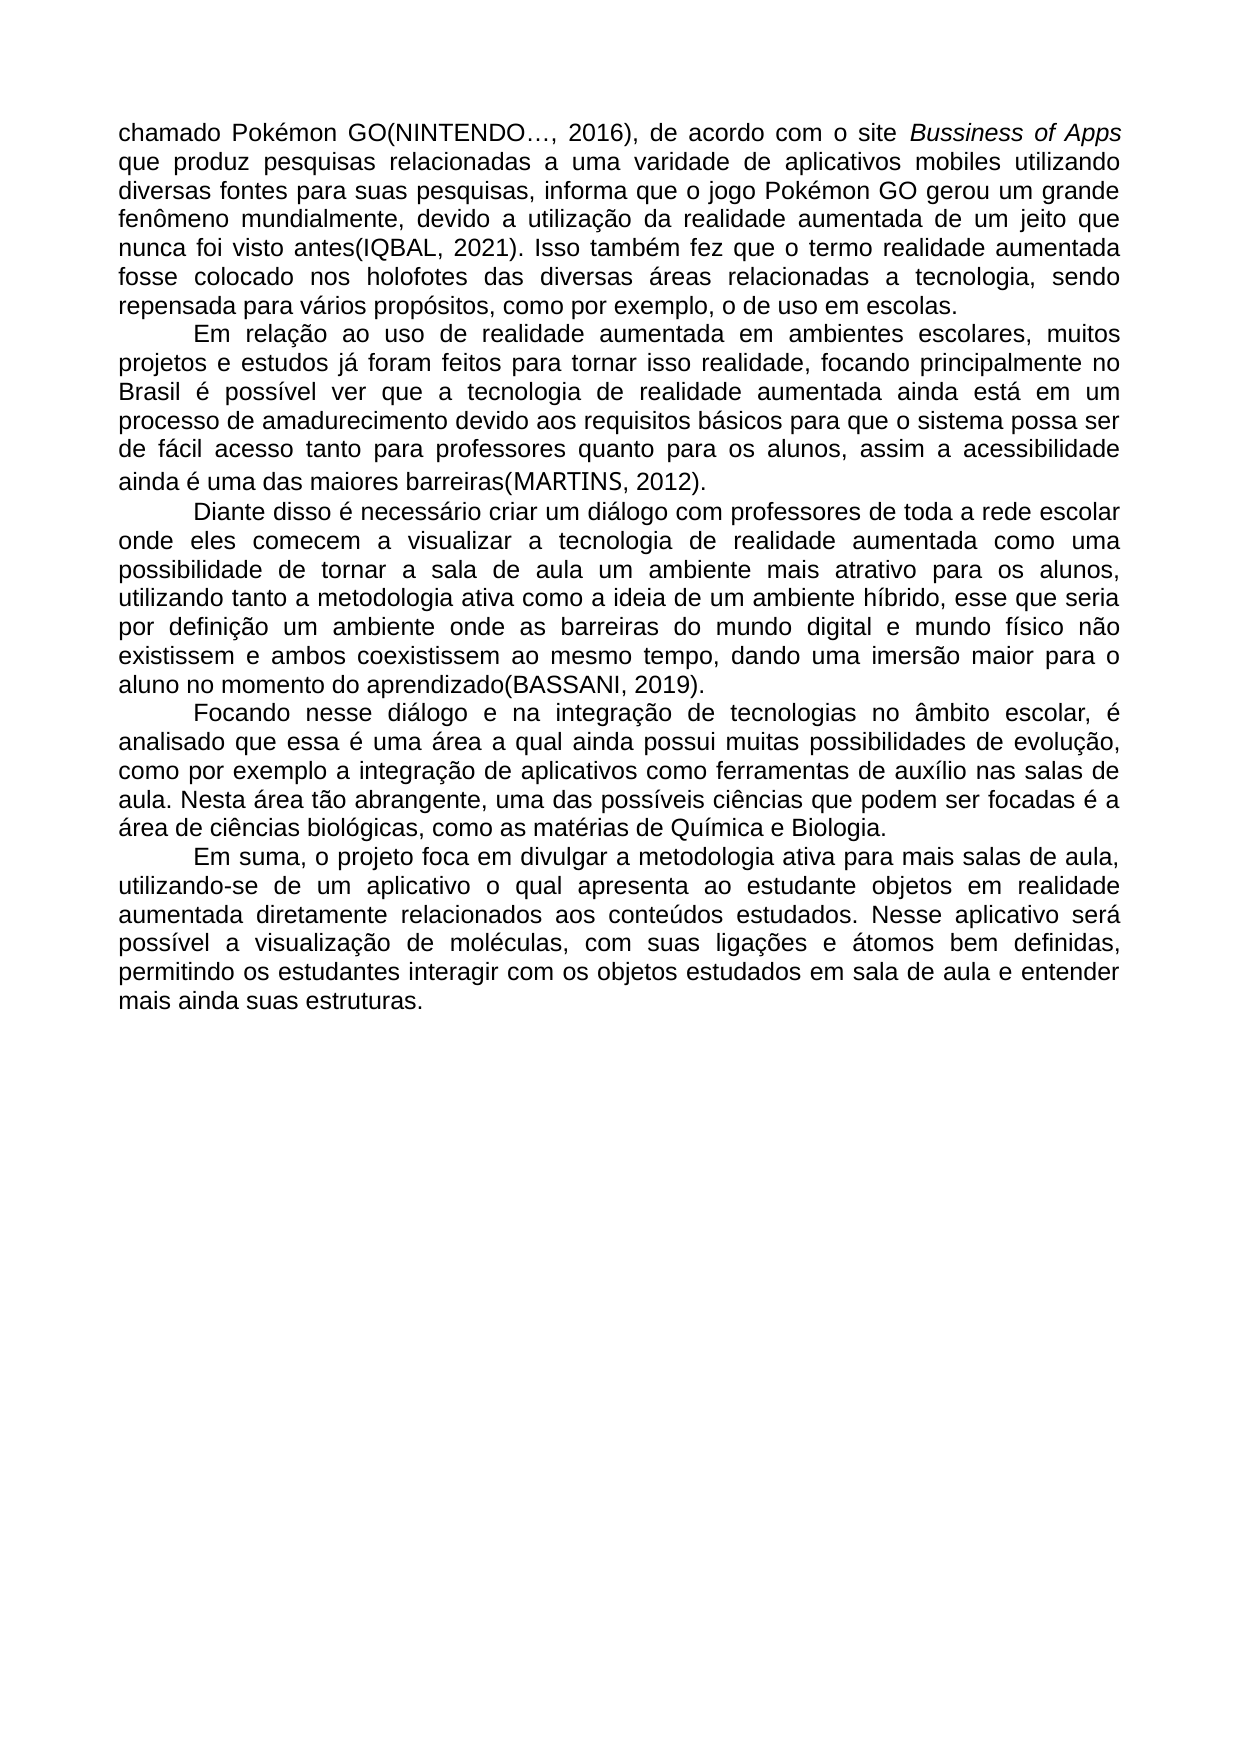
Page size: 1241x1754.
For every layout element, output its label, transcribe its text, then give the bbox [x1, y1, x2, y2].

text Diante disso é necessário criar um diálogo com professores de toda a rede escolar onde eles comecem a visualizar a tecnologia de realidade aumentada como uma possibilidade de tornar a sala de aula um ambiente mais atrativo para os alunos, utilizando tanto a metodologia ativa como a ideia de um ambiente híbrido, esse que seria por definição um ambiente onde as barreiras do mundo digital e mundo físico não existissem e ambos coexistissem ao mesmo tempo, dando uma imersão maior para o aluno no momento do aprendizado(BASSANI, 2019). [118, 497, 1122, 698]
text chamado Pokémon GO(NINTENDO…, 2016), de acordo com o site Bussiness of Apps que produz pesquisas relacionadas a uma varidade de aplicativos mobiles utilizando diversas fontes para suas pesquisas, informa que o jogo Pokémon GO gerou um grande fenômeno mundialmente, devido a utilização da realidade aumentada de um jeito que nunca foi visto antes(IQBAL, 2021). Isso também fez que o termo realidade aumentada fosse colocado nos holofotes das diversas áreas relacionadas a tecnologia, sendo repensada para vários propósitos, como por exemplo, o de uso em escolas. [118, 118, 1122, 319]
text Em suma, o projeto foca em divulgar a metodologia ativa para mais salas de aula, utilizando-se de um aplicativo o qual apresenta ao estudante objetos em realidade aumentada diretamente relacionados aos conteúdos estudados. Nesse aplicativo será possível a visualização de moléculas, com suas ligações e átomos bem definidas, permitindo os estudantes interagir com os objetos estudados em sala de aula e entender mais ainda suas estruturas. [118, 842, 1122, 1015]
text Em relação ao uso de realidade aumentada em ambientes escolares, muitos projetos e estudos já foram feitos para tornar isso realidade, focando principalmente no Brasil é possível ver que a tecnologia de realidade aumentada ainda está em um processo de amadurecimento devido aos requisitos básicos para que o sistema possa ser de fácil acesso tanto para professores quanto para os alunos, assim a acessibilidade ainda é uma das maiores barreiras(MARTINS, 2012). [118, 319, 1122, 497]
text Focando nesse diálogo e na integração de tecnologias no âmbito escolar, é analisado que essa é uma área a qual ainda possui muitas possibilidades de evolução, como por exemplo a integração de aplicativos como ferramentas de auxílio nas salas de aula. Nesta área tão abrangente, uma das possíveis ciências que podem ser focadas é a área de ciências biológicas, como as matérias de Química e Biologia. [118, 698, 1122, 842]
